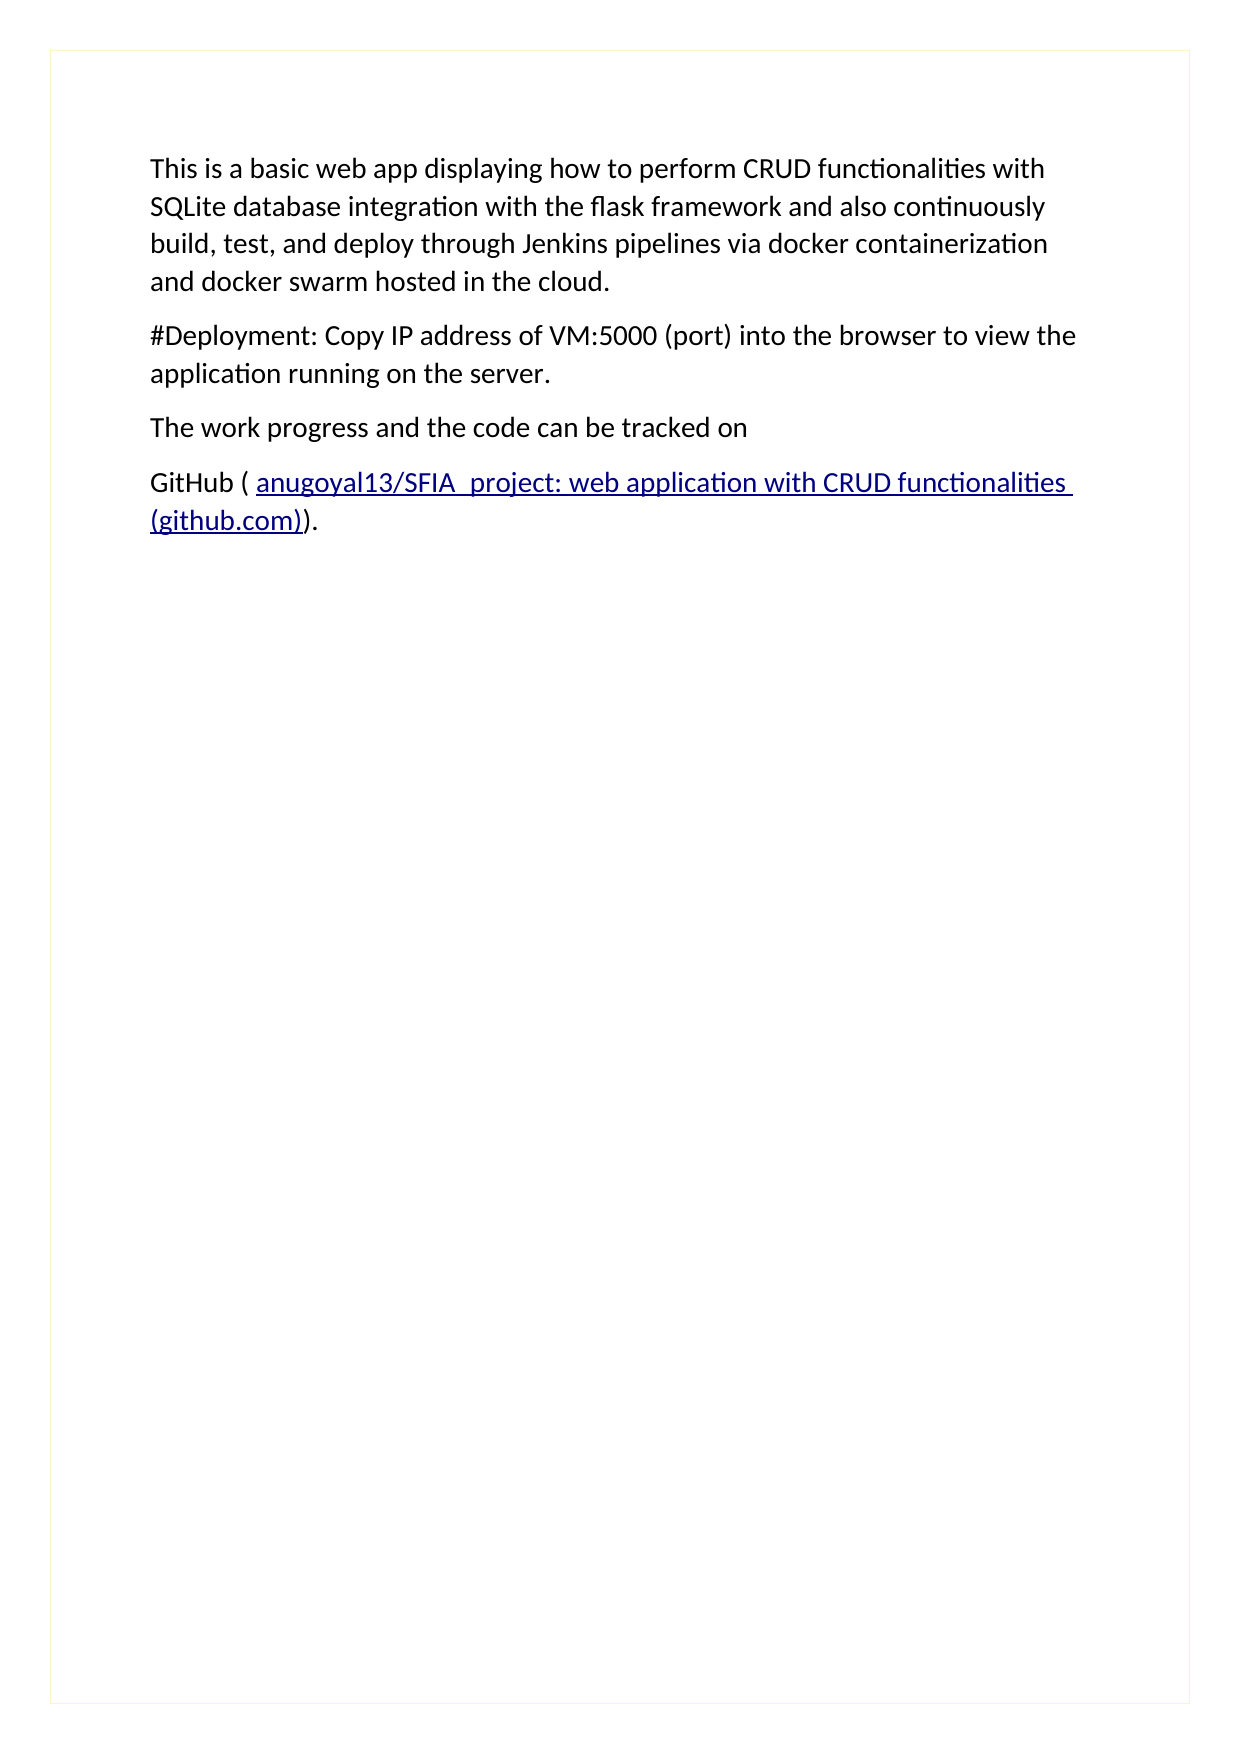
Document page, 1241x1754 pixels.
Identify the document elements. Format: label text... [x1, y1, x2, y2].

text This is a basic web app displaying how to perform CRUD functionalities with SQLite database integration with the flask framework and also continuously build, test, and deploy through Jenkins pipelines via docker containerization and docker swarm hosted in the cloud. [150, 150, 1090, 299]
text #Deployment: Copy IP address of VM:5000 (port) into the browser to view the application running on the server. [150, 317, 1090, 391]
text GitHub ( anugoyal13/SFIA_project: web application with CRUD functionalities (github.com)). [150, 464, 1090, 537]
text The work progress and the code can be tracked on [150, 409, 1090, 445]
